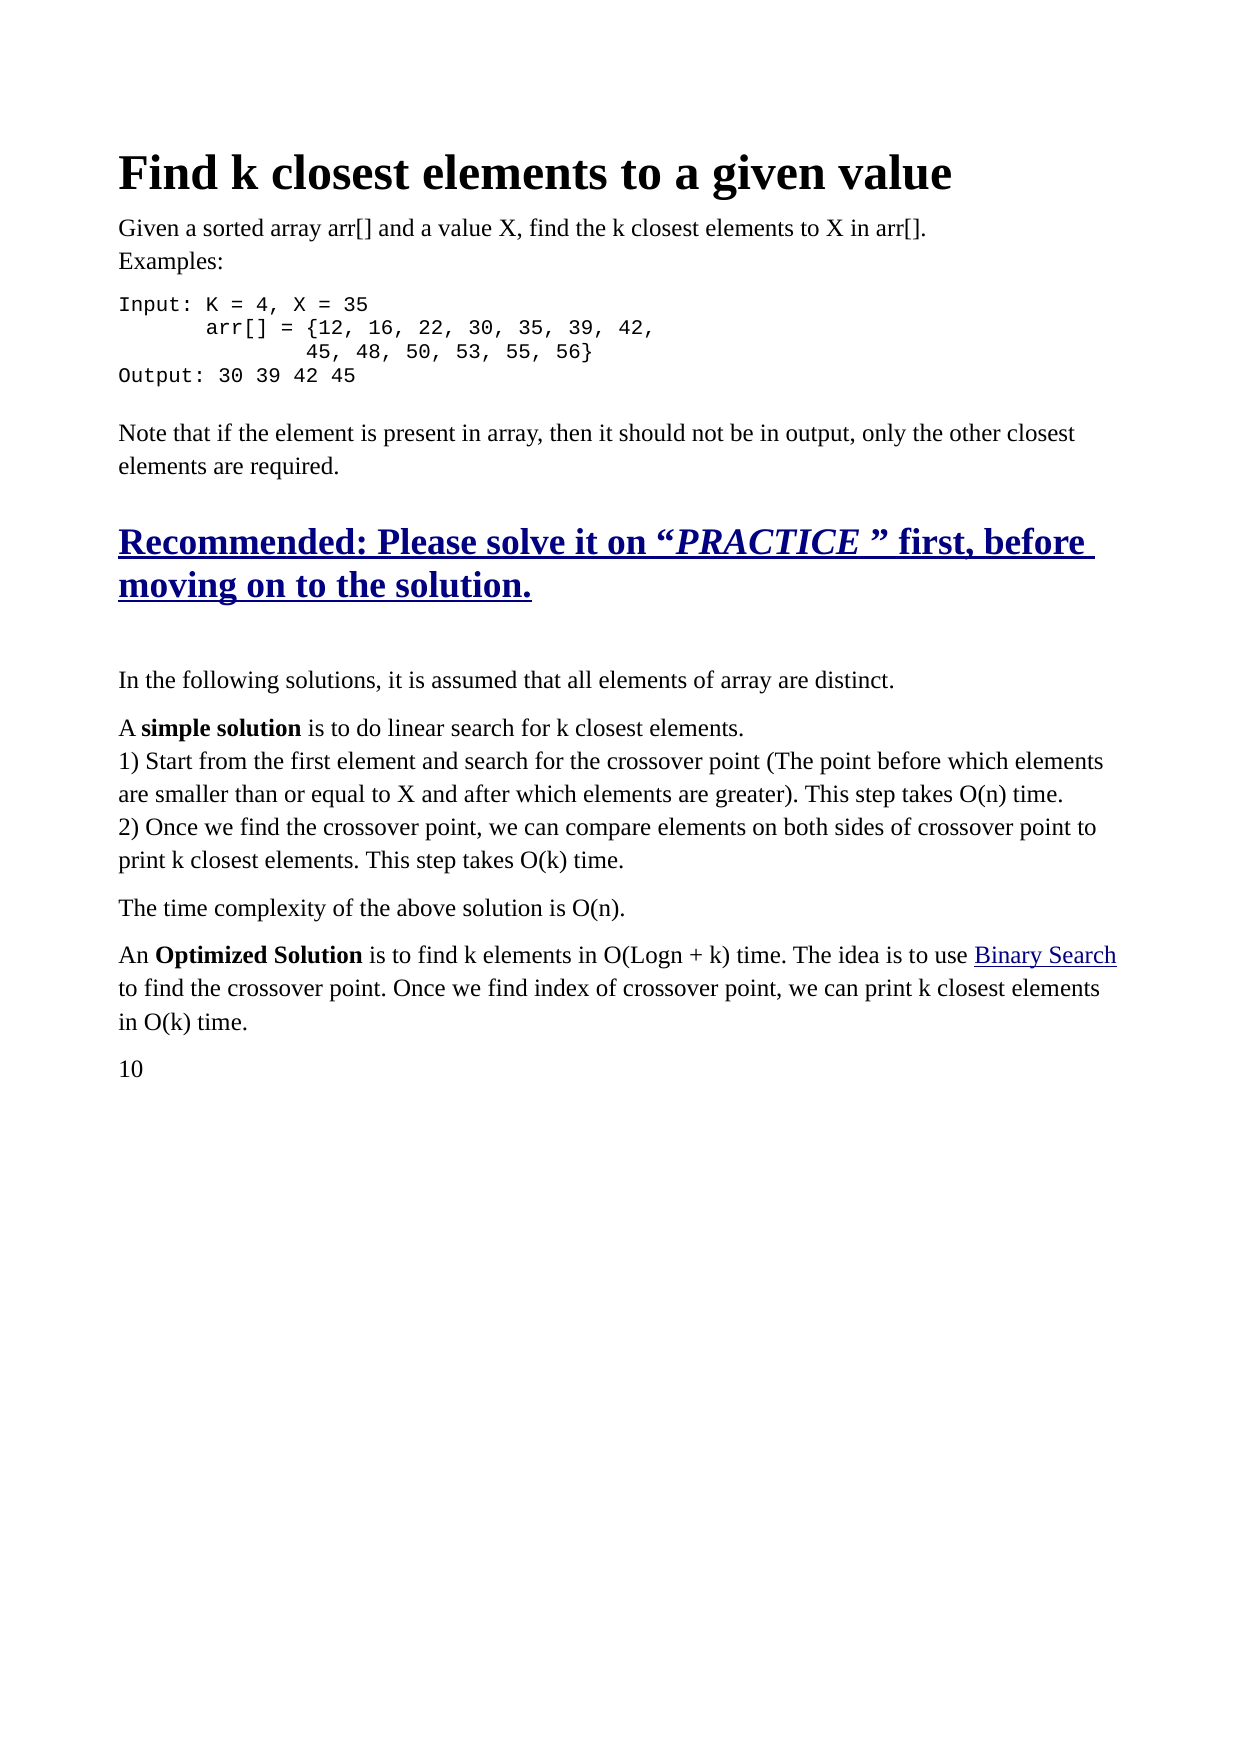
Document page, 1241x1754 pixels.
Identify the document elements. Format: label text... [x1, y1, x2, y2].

text Input: K = 4, X = 35 [118, 294, 1122, 317]
text The time complexity of the above solution is O(n). [118, 893, 1122, 922]
subtitle Find k closest elements to a given value [118, 143, 1122, 201]
text 10 [118, 1054, 1122, 1083]
text An Optimized Solution is to find k elements in O(Logn + k) time. The idea is to use Binary Search to find the crossover point. Once we find index of crossover point, we can print k closest elements in O(k) time. [118, 941, 1122, 1035]
text Output: 30 39 42 45 [118, 365, 1122, 388]
subtitle Recommended: Please solve it on “PRACTICE ” first, before moving on to the solution. [118, 519, 1122, 606]
text arr[] = {12, 16, 22, 30, 35, 39, 42, [118, 317, 1122, 341]
text Note that if the element is present in array, then it should not be in output, only the other closest elements are required. [118, 418, 1122, 479]
text 45, 48, 50, 53, 55, 56} [118, 341, 1122, 365]
text A simple solution is to do linear search for k closest elements. 1) Start from the first element and search for the crossover point (The point before which elements are smaller than or equal to X and after which elements are greater). This step takes O(n) time. 2) Once we find the crossover point, we can compare elements on both sides of crossover point to print k closest elements. This step takes O(k) time. [118, 713, 1122, 874]
text In the following solutions, it is assumed that all elements of array are distinct. [118, 666, 1122, 694]
text Given a sorted array arr[] and a value X, find the k closest elements to X in arr[]. Examples: [118, 213, 1122, 275]
